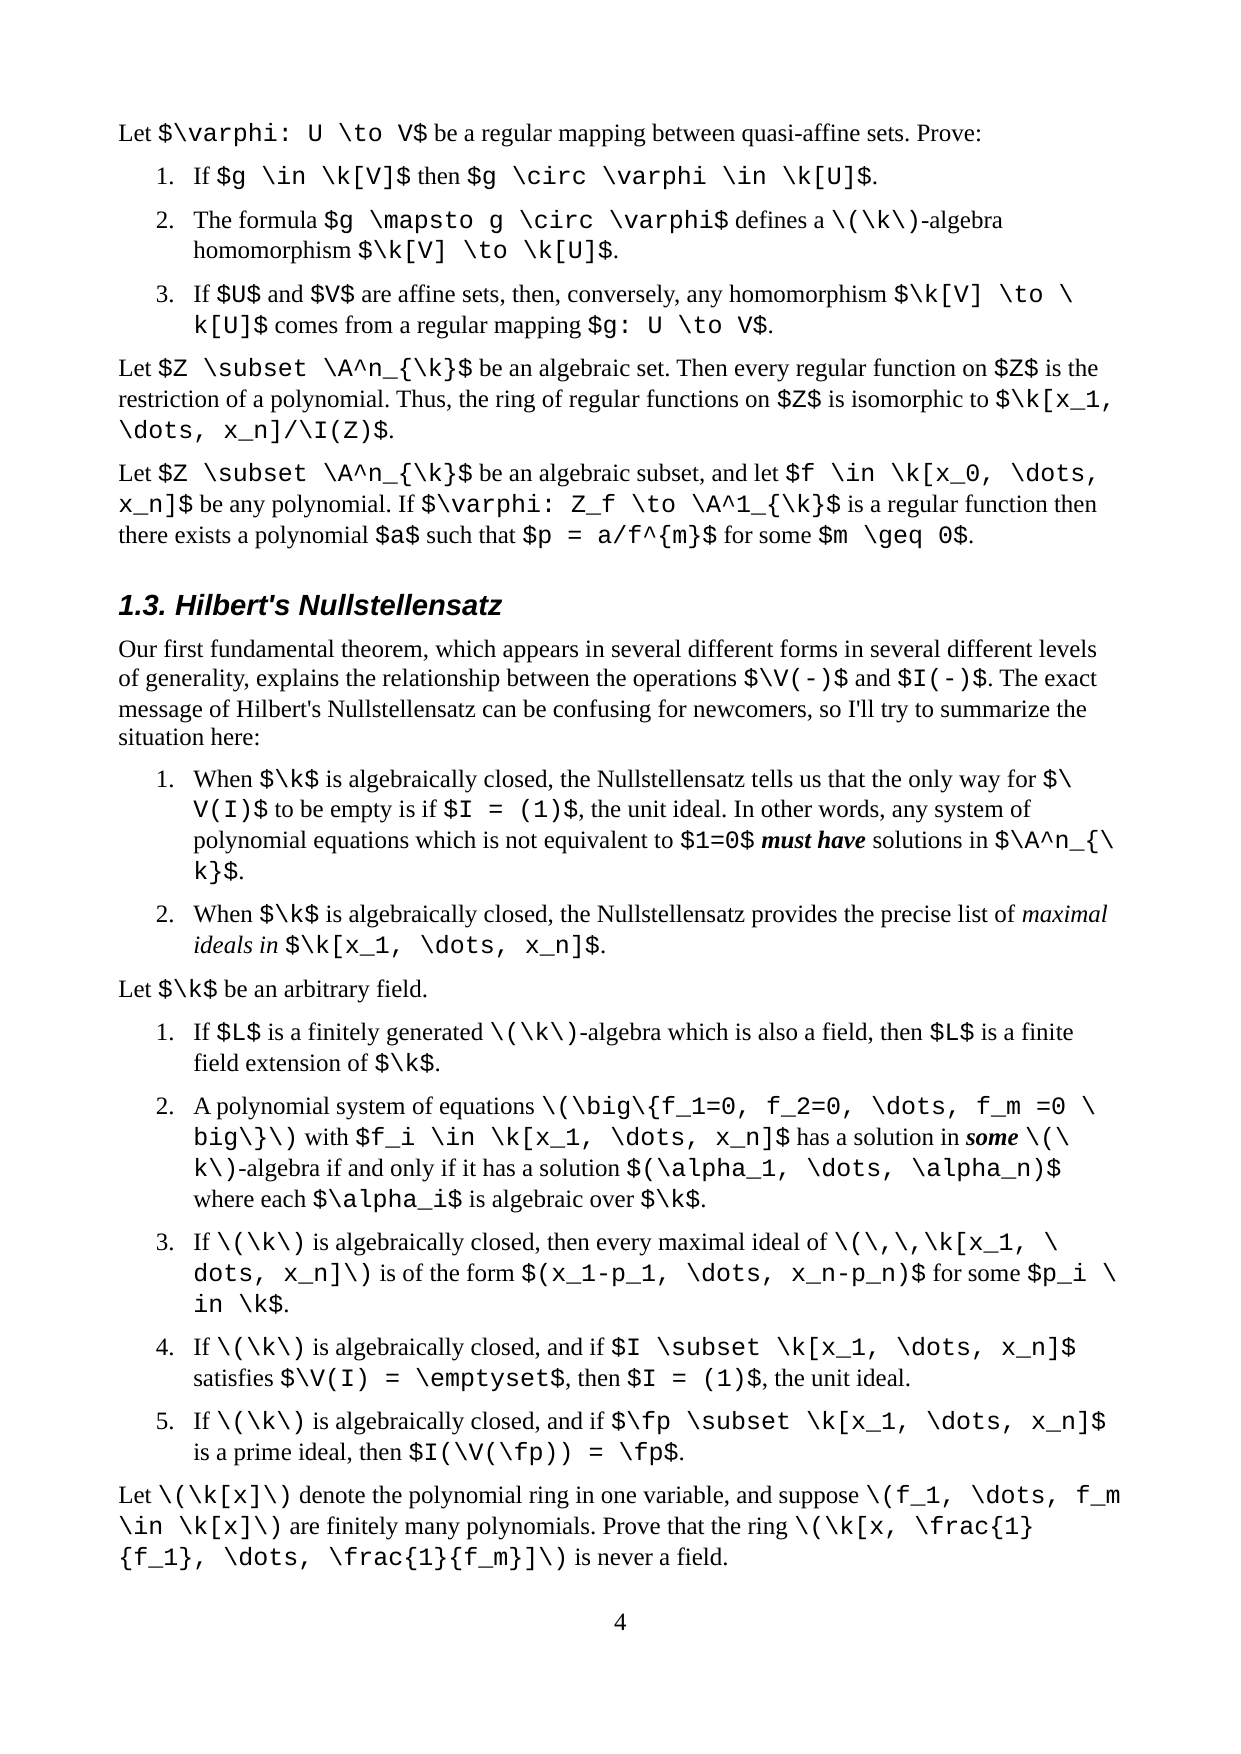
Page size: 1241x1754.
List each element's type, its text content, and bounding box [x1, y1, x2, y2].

subtitle Hilbert's Nullstellensatz [118, 588, 1122, 622]
list The formula $g \mapsto g \circ \varphi$ defines a \(\k\)-algebra homomorphism $\k[V] \to \k[U]$. [156, 205, 1122, 266]
text Let \(\k[x]\) denote the polynomial ring in one variable, and suppose \(f_1, \dots, f_m \in \k[x]\) are finitely many polynomials. Prove that the ring \(\k[x, \frac{1}{f_1}, \dots, \frac{1}{f_m}]\) is never a field. [118, 1480, 1122, 1573]
list If \(\k\) is algebraically closed, and if $I \subset \k[x_1, \dots, x_n]$ satisfies $\V(I) = \emptyset$, then $I = (1)$, the unit ideal. [156, 1332, 1122, 1394]
list A polynomial system of equations \(\big\{f_1=0, f_2=0, \dots, f_m =0 \big\}\) with $f_i \in \k[x_1, \dots, x_n]$ has a solution in some \(\k\)-algebra if and only if it has a solution $(\alpha_1, \dots, \alpha_n)$ where each $\alpha_i$ is algebraic over $\k$. [156, 1091, 1122, 1214]
list If \(\k\) is algebraically closed, and if $\fp \subset \k[x_1, \dots, x_n]$ is a prime ideal, then $I(\V(\fp)) = \fp$. [156, 1406, 1122, 1468]
text Let $Z \subset \A^n_{\k}$ be an algebraic set. Then every regular function on $Z$ is the restriction of a polynomial. Thus, the ring of regular functions on $Z$ is isomorphic to $\k[x_1, \dots, x_n]/\I(Z)$. [118, 353, 1122, 446]
list When $\k$ is algebraically closed, the Nullstellensatz provides the precise list of maximal ideals in $\k[x_1, \dots, x_n]$. [156, 899, 1122, 961]
text Let $\varphi: U \to V$ be a regular mapping between quasi-affine sets. Prove: [118, 118, 1122, 149]
list If $U$ and $V$ are affine sets, then, conversely, any homomorphism $\k[V] \to \k[U]$ comes from a regular mapping $g: U \to V$. [156, 279, 1122, 341]
text Let $Z \subset \A^n_{\k}$ be an algebraic subset, and let $f \in \k[x_0, \dots, x_n]$ be any polynomial. If $\varphi: Z_f \to \A^1_{\k}$ is a regular function then there exists a polynomial $a$ such that $p = a/f^{m}$ for some $m \geq 0$. [118, 458, 1122, 551]
list If \(\k\) is algebraically closed, then every maximal ideal of \(\,\,\k[x_1, \dots, x_n]\) is of the form $(x_1-p_1, \dots, x_n-p_n)$ for some $p_i \in \k$. [156, 1227, 1122, 1319]
list If $L$ is a finitely generated \(\k\)-algebra which is also a field, then $L$ is a finite field extension of $\k$. [156, 1017, 1122, 1079]
list If $g \in \k[V]$ then $g \circ \varphi \in \k[U]$. [156, 161, 1122, 192]
text Our first fundamental theorem, which appears in several different forms in several different levels of generality, explains the relationship between the operations $\V(-)$ and $I(-)$. The exact message of Hilbert's Nullstellensatz can be confusing for newcomers, so I'll try to summarize the situation here: [118, 634, 1122, 751]
list When $\k$ is algebraically closed, the Nullstellensatz tells us that the only way for $\V(I)$ to be empty is if $I = (1)$, the unit ideal. In other words, any system of polynomial equations which is not equivalent to $1=0$ must have solutions in $\A^n_{\k}$. [156, 764, 1122, 887]
text Let $\k$ be an arbitrary field. [118, 974, 1122, 1004]
